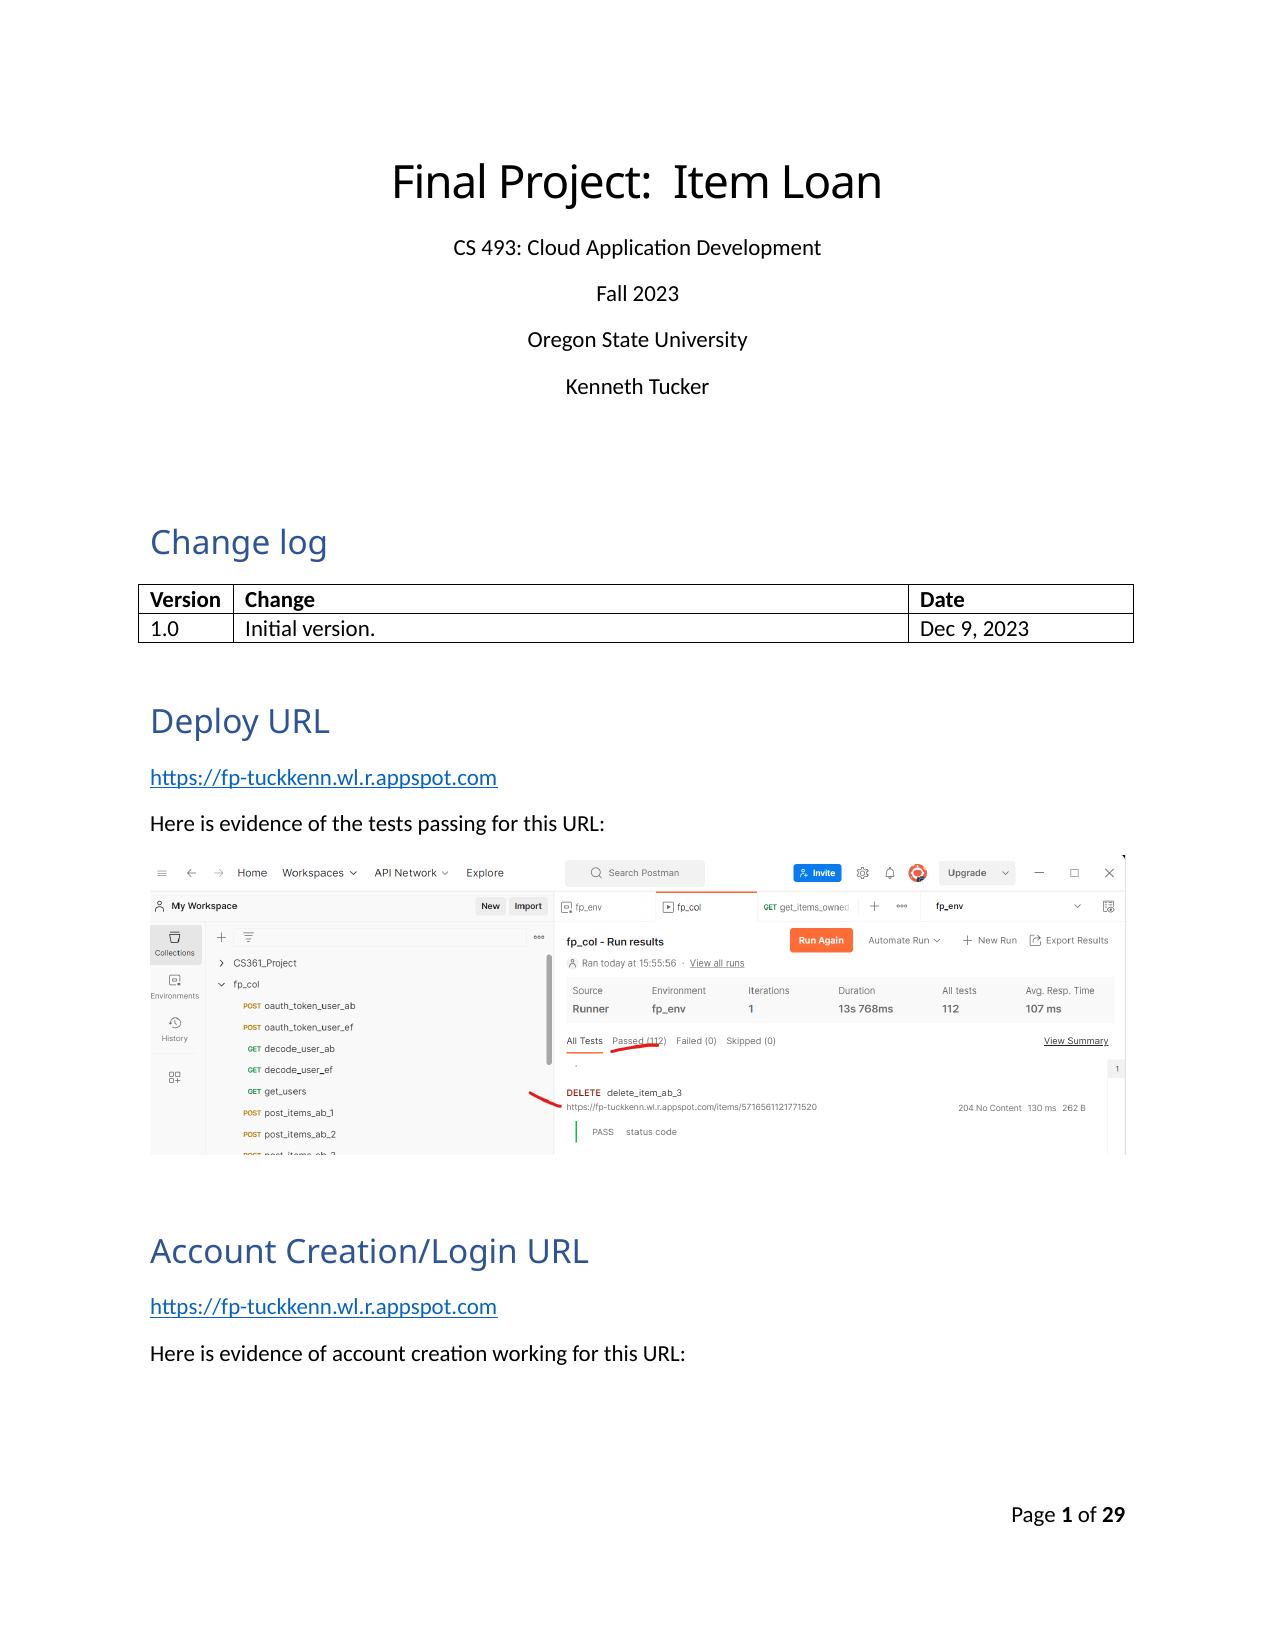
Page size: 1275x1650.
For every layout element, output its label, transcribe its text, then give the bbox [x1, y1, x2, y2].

table_header Version [139, 585, 233, 613]
subtitle Deploy URL [150, 698, 1125, 743]
text Here is evidence of account creation working for this URL: [150, 1339, 1125, 1367]
text Fall 2023 [150, 279, 1125, 307]
table_cell Initial version. [234, 614, 908, 642]
text CS 493: Cloud Application Development [150, 233, 1125, 261]
table_header Date [909, 585, 1133, 613]
text https://fp-tuckkenn.wl.r.appspot.com [150, 763, 1125, 791]
subtitle Account Creation/Login URL [150, 1228, 1125, 1273]
text Oregon State University [150, 325, 1125, 353]
text Here is evidence of the tests passing for this URL: [150, 809, 1125, 837]
table_cell 1.0 [139, 614, 233, 642]
table_cell Dec 9, 2023 [909, 614, 1133, 642]
title Final Project: Item Loan [150, 150, 1125, 212]
table_header Change [234, 585, 908, 613]
text Kenneth Tucker [150, 372, 1125, 400]
subtitle Change log [150, 519, 1125, 564]
picture [150, 855, 1125, 1155]
text https://fp-tuckkenn.wl.r.appspot.com [150, 1292, 1125, 1321]
